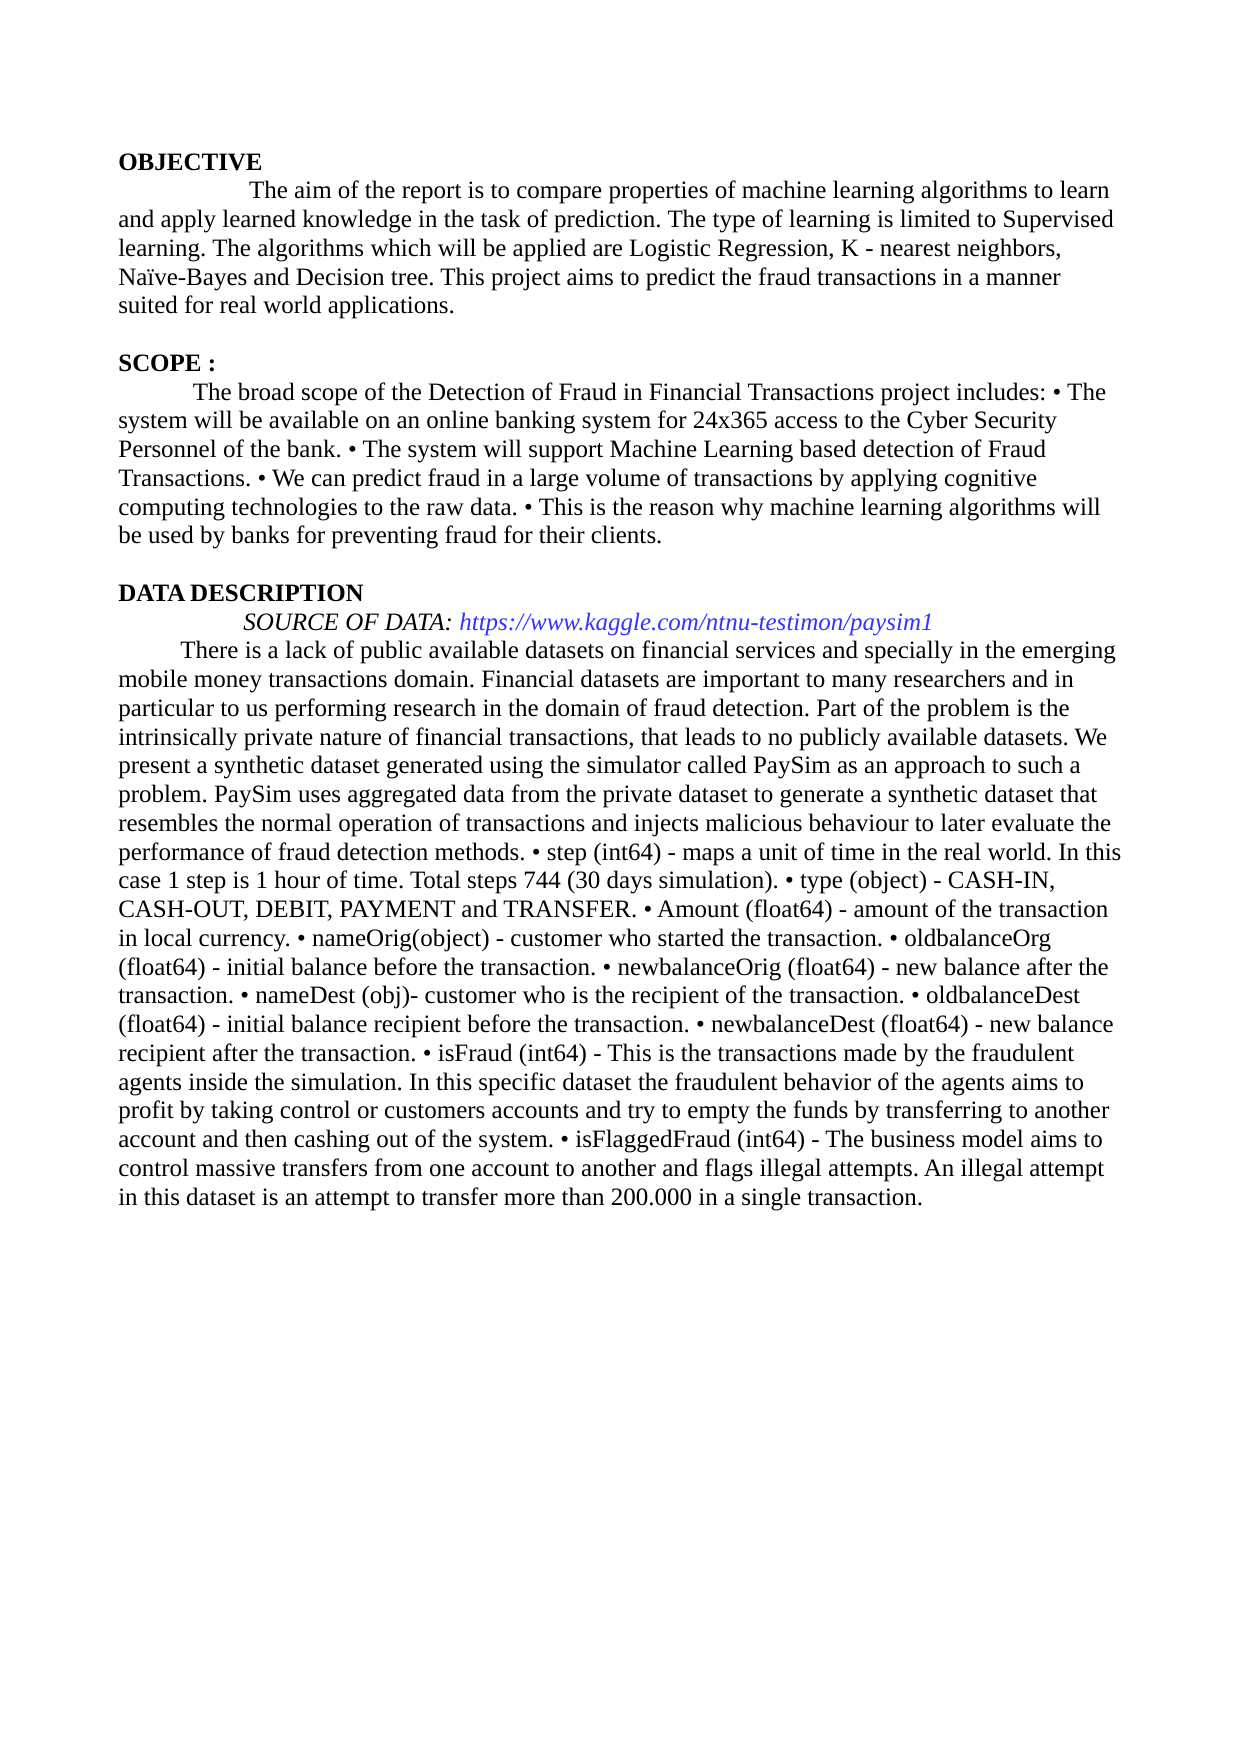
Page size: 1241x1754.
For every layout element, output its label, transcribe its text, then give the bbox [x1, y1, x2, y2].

text DATA DESCRIPTION [118, 578, 1122, 607]
text SCOPE : [118, 348, 1122, 377]
text The aim of the report is to compare properties of machine learning algorithms to learn and apply learned knowledge in the task of prediction. The type of learning is limited to Supervised learning. The algorithms which will be applied are Logistic Regression, K - nearest neighbors, Naïve-Bayes and Decision tree. This project aims to predict the fraud transactions in a manner suited for real world applications. [118, 176, 1122, 319]
text There is a lack of public available datasets on financial services and specially in the emerging mobile money transactions domain. Financial datasets are important to many researchers and in particular to us performing research in the domain of fraud detection. Part of the problem is the intrinsically private nature of financial transactions, that leads to no publicly available datasets. We present a synthetic dataset generated using the simulator called PaySim as an approach to such a problem. PaySim uses aggregated data from the private dataset to generate a synthetic dataset that resembles the normal operation of transactions and injects malicious behaviour to later evaluate the performance of fraud detection methods. • step (int64) - maps a unit of time in the real world. In this case 1 step is 1 hour of time. Total steps 744 (30 days simulation). • type (object) - CASH-IN, CASH-OUT, DEBIT, PAYMENT and TRANSFER. • Amount (float64) - amount of the transaction in local currency. • nameOrig(object) - customer who started the transaction. • oldbalanceOrg (float64) - initial balance before the transaction. • newbalanceOrig (float64) - new balance after the transaction. • nameDest (obj)- customer who is the recipient of the transaction. • oldbalanceDest (float64) - initial balance recipient before the transaction. • newbalanceDest (float64) - new balance recipient after the transaction. • isFraud (int64) - This is the transactions made by the fraudulent agents inside the simulation. In this specific dataset the fraudulent behavior of the agents aims to profit by taking control or customers accounts and try to empty the funds by transferring to another account and then cashing out of the system. • isFlaggedFraud (int64) - The business model aims to control massive transfers from one account to another and flags illegal attempts. An illegal attempt in this dataset is an attempt to transfer more than 200.000 in a single transaction. [118, 636, 1122, 1211]
text The broad scope of the Detection of Fraud in Financial Transactions project includes: • The system will be available on an online banking system for 24x365 access to the Cyber Security Personnel of the bank. • The system will support Machine Learning based detection of Fraud Transactions. • We can predict fraud in a large volume of transactions by applying cognitive computing technologies to the raw data. • This is the reason why machine learning algorithms will be used by banks for preventing fraud for their clients. [118, 377, 1122, 549]
text OBJECTIVE [118, 147, 1122, 176]
text SOURCE OF DATA: https://www.kaggle.com/ntnu-testimon/paysim1 [118, 607, 1122, 636]
